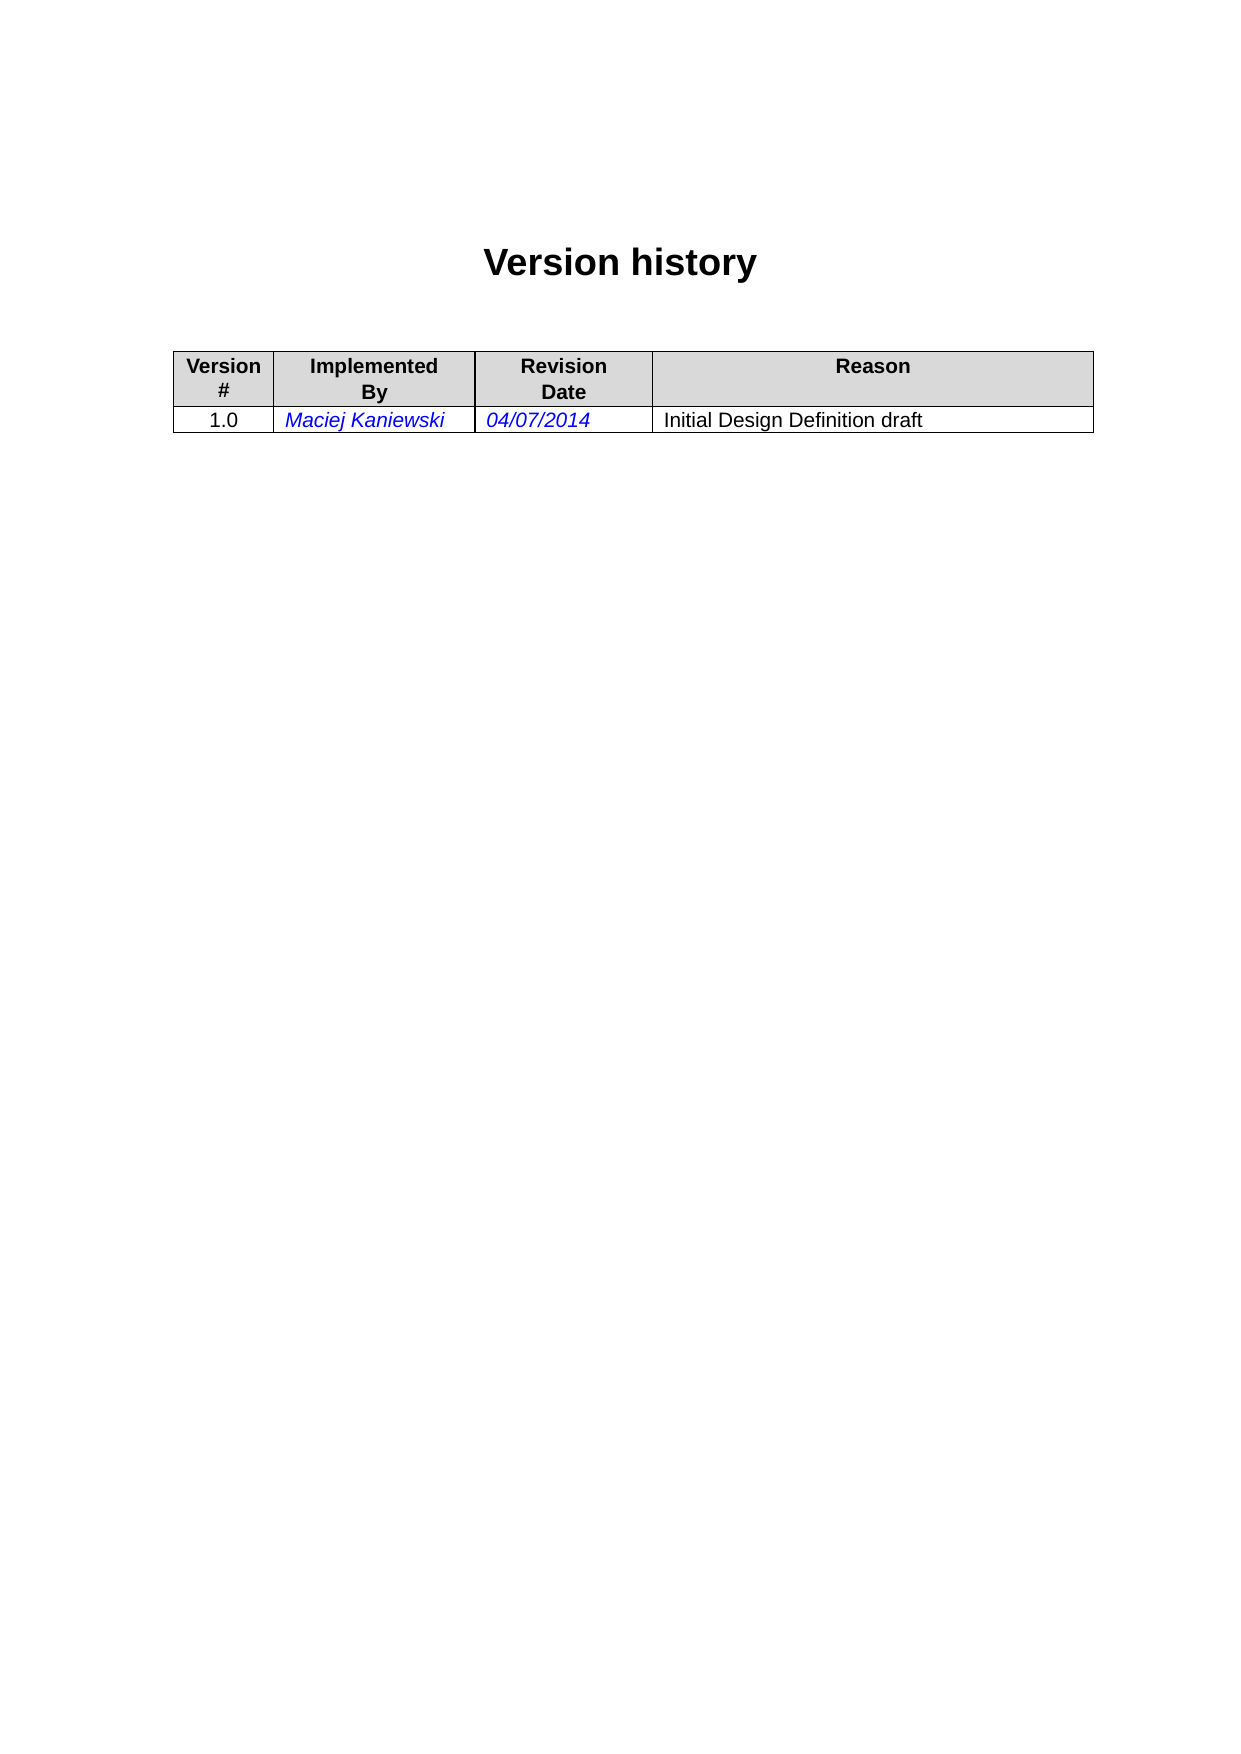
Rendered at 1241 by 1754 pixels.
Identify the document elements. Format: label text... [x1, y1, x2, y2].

table_cell 04/07/2014 [476, 407, 652, 432]
subtitle Version history [118, 239, 1122, 283]
table_header Reason [653, 352, 1093, 406]
table_header Implemented By [274, 352, 474, 406]
table_cell Initial Design Definition draft [653, 407, 1093, 432]
table_header Version # [174, 352, 273, 406]
table_header Revision Date [476, 352, 652, 406]
table_cell 1.0 [174, 407, 273, 432]
table_cell Maciej Kaniewski [274, 407, 474, 432]
